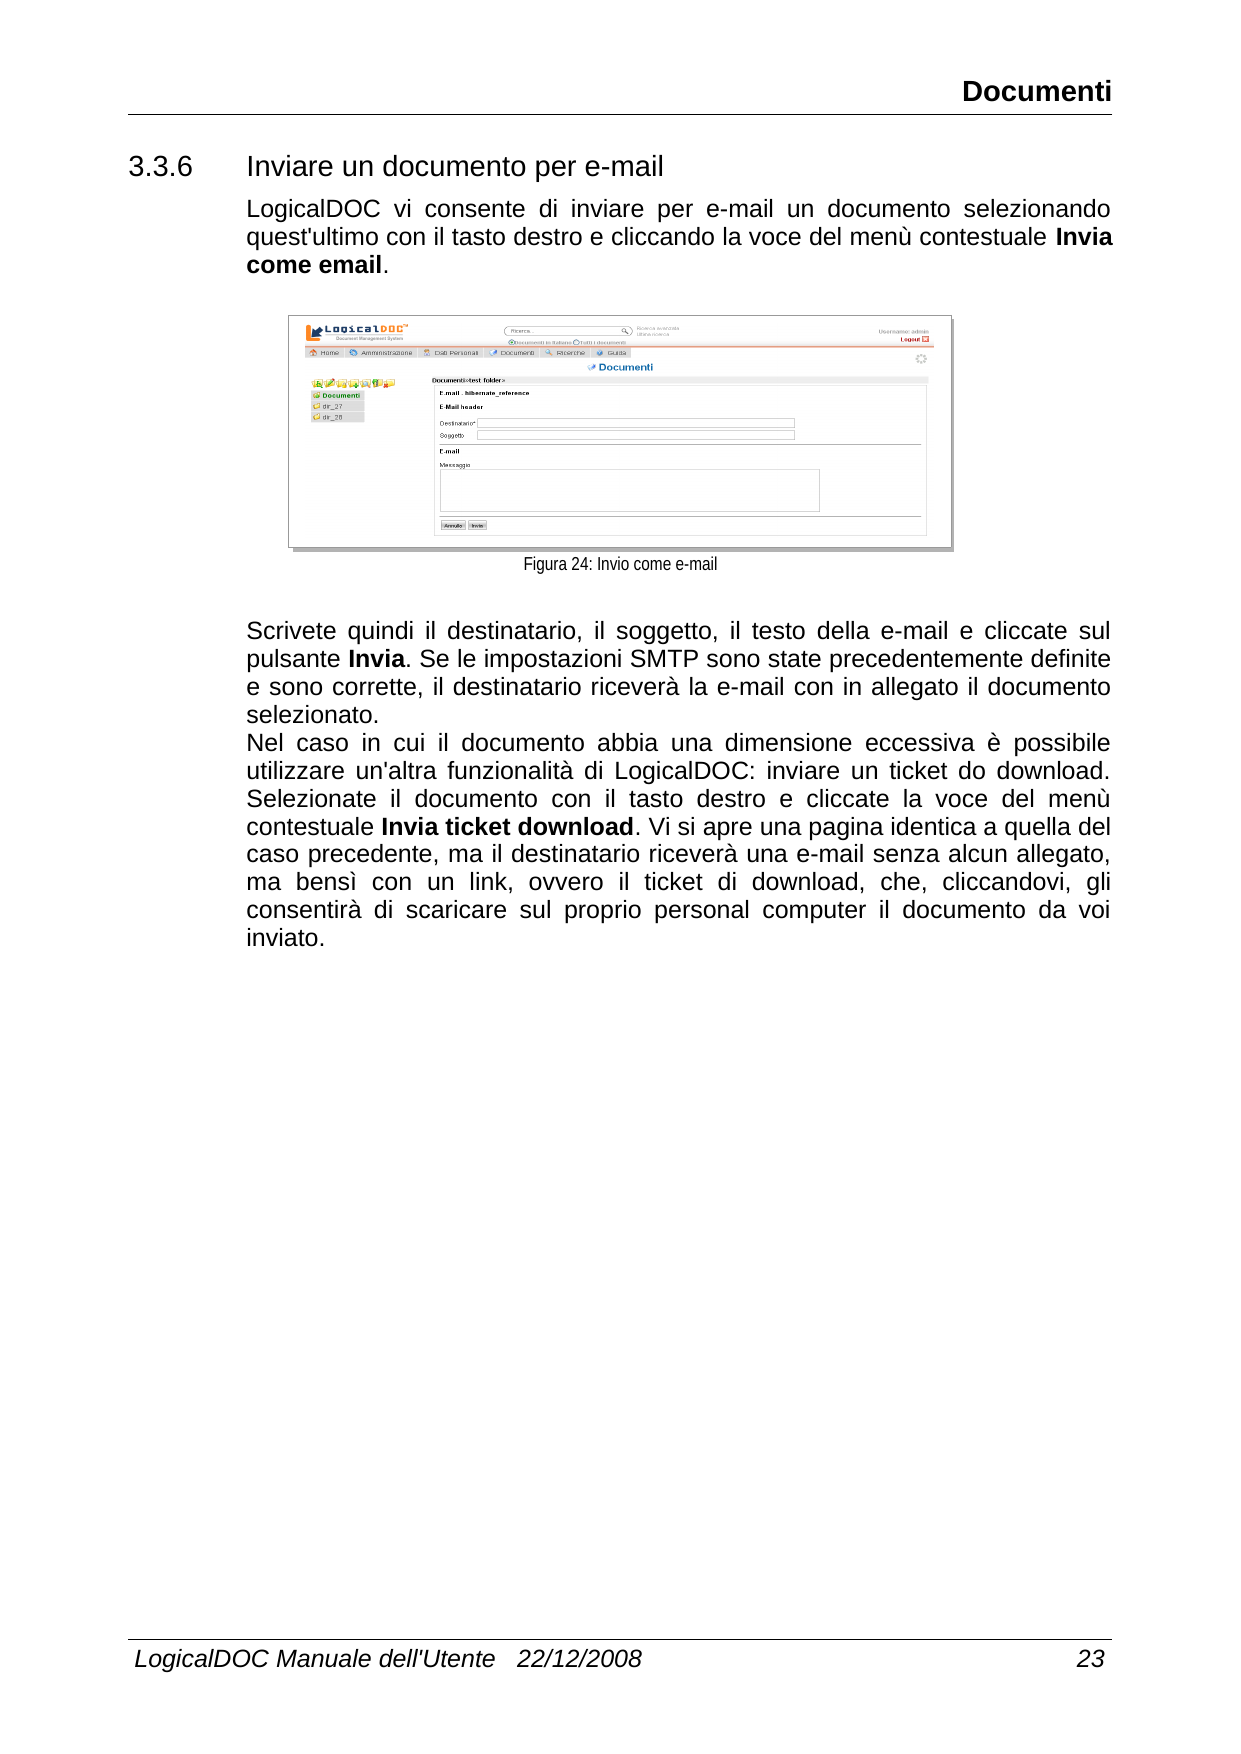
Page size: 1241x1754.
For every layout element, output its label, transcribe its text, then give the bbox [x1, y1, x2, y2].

text Nel caso in cui il documento abbia una dimensione eccessiva è possibile utilizzare un'altra funzionalità di LogicalDOC: inviare un ticket do download. Selezionate il documento con il tasto destro e cliccate la voce del menù contestuale Invia ticket download. Vi si apre una pagina identica a quella del caso precedente, ma il destinatario riceverà una e-mail senza alcun allegato, ma bensì con un link, ovvero il ticket di download, che, cliccandovi, gli consentirà di scaricare sul proprio personal computer il documento da voi inviato. [246, 728, 1112, 952]
text Scrivete quindi il destinatario, il soggetto, il testo della e-mail e cliccate sul pulsante Invia. Se le impostazioni SMTP sono state precedentemente definite e sono corrette, il destinatario riceverà la e-mail con in allegato il documento selezionato. [246, 617, 1112, 728]
subtitle Inviare un documento per e-mail [128, 150, 1112, 183]
picture [305, 323, 934, 538]
text LogicalDOC vi consente di inviare per e-mail un documento selezionando quest'ultimo con il tasto destro e cliccando la voce del menù contestuale Invia come email. [246, 195, 1112, 279]
text Figura 24: Invio come e-mail [288, 548, 952, 575]
